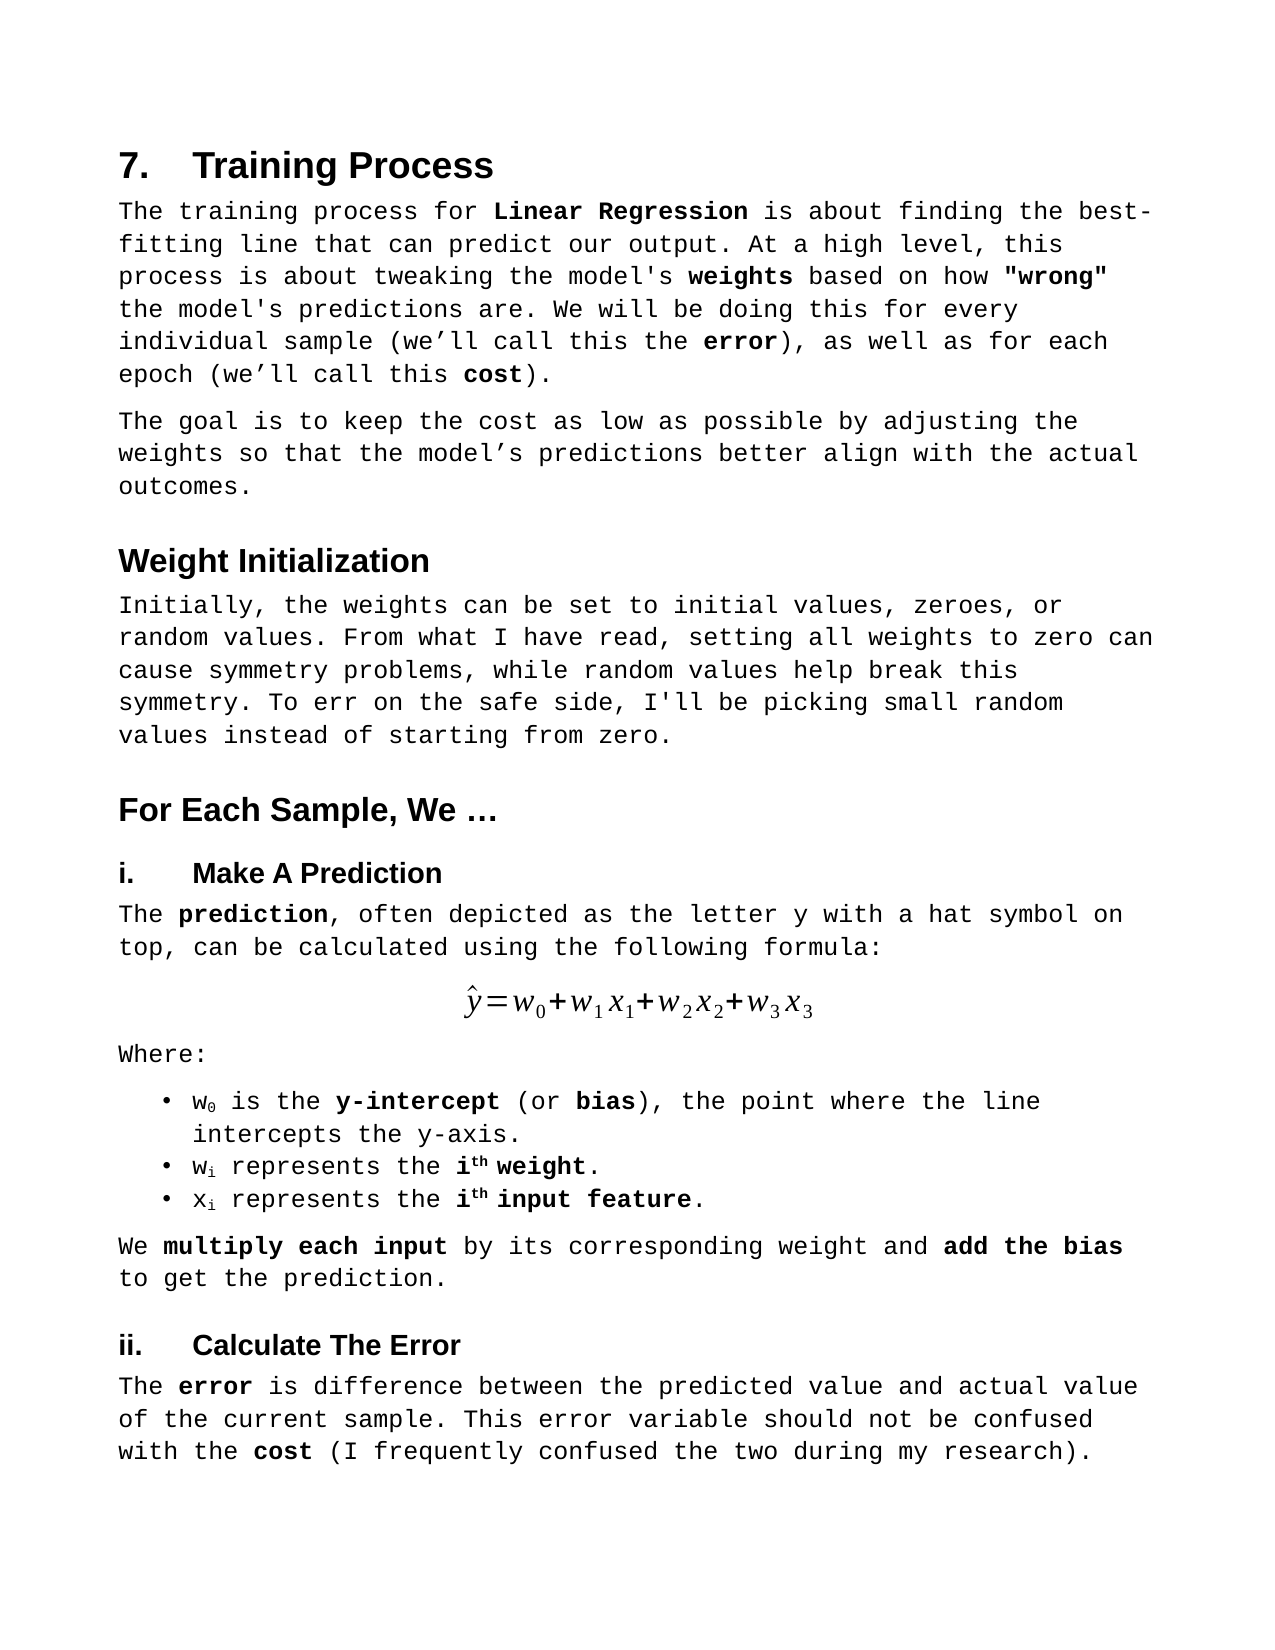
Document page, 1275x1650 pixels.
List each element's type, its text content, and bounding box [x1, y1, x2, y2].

subtitle Training Process [118, 143, 1157, 186]
text The prediction, often depicted as the letter y with a hat symbol on top, can be calculated using the following formula: [118, 902, 1157, 962]
text The error is difference between the predicted value and actual value of the current sample. This error variable should not be confused with the cost (I frequently confused the two during my research). [118, 1374, 1157, 1467]
subtitle Calculate The Error [118, 1328, 1157, 1361]
list wi represents the ith weight. [162, 1154, 1157, 1182]
text We multiply each input by its corresponding weight and add the bias to get the prediction. [118, 1233, 1157, 1294]
subtitle Weight Initialization [118, 541, 1157, 580]
list xi represents the ith input feature. [162, 1186, 1157, 1215]
text The goal is to keep the cost as low as possible by adjusting the weights so that the model’s predictions better align with the actual outcomes. [118, 408, 1157, 502]
text Initially, the weights can be set to initial values, zeroes, or random values. From what I have read, setting all weights to zero can cause symmetry problems, while random values help break this symmetry. To err on the safe side, I'll be picking small random values instead of starting from zero. [118, 592, 1157, 751]
text The training process for Linear Regression is about finding the best-fitting line that can predict our output. At a high level, this process is about tweaking the model's weights based on how "wrong" the model's predictions are. We will be doing this for every individual sample (we’ll call this the error), as well as for each epoch (we’ll call this cost). [118, 199, 1157, 389]
subtitle Make A Prediction [118, 856, 1157, 889]
list w0 is the y-intercept (or bias), the point where the line intercepts the y-axis. [162, 1089, 1157, 1150]
text Where: [118, 1042, 1157, 1070]
subtitle For Each Sample, We … [118, 790, 1157, 828]
